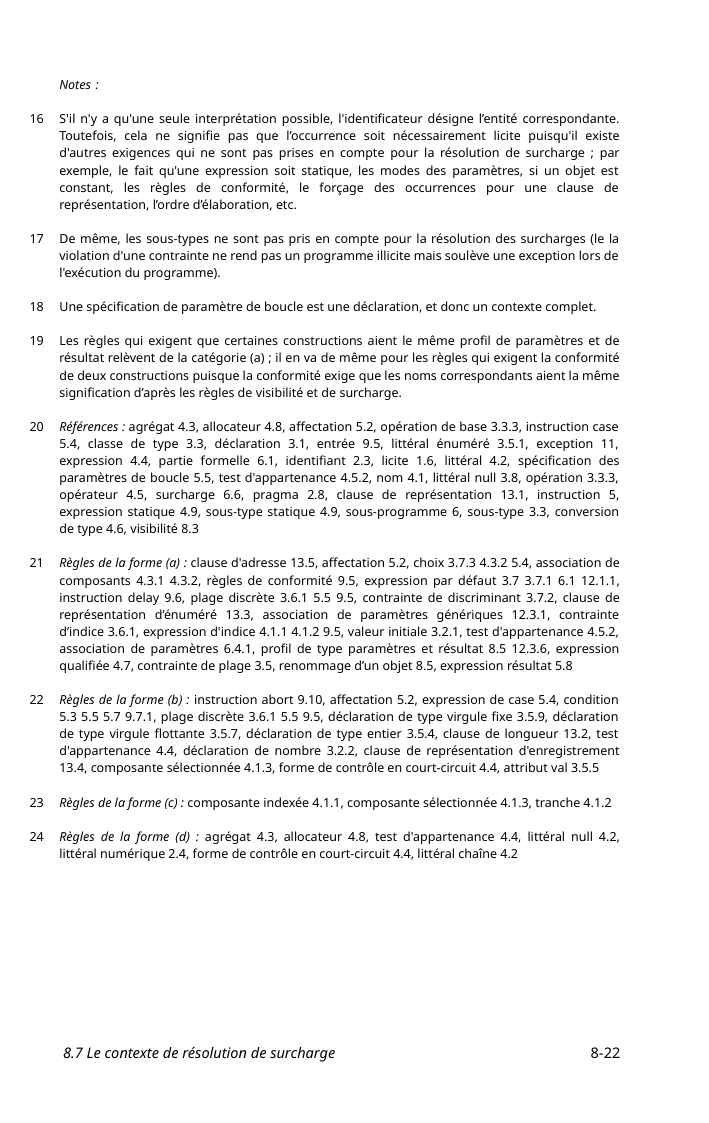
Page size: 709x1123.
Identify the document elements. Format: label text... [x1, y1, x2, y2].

text S'il n'y a qu'une seule interprétation possible, l'identificateur désigne l’entité correspondante. Toutefois, cela ne signifie pas que l’occurrence soit nécessairement licite puisqu'il existe d'autres exigences qui ne sont pas prises en compte pour la résolution de surcharge ; par exemple, le fait qu'une expression soit statique, les modes des paramètres, si un objet est constant, les règles de conformité, le forçage des occurrences pour une clause de représentation, l’ordre d’élaboration, etc. [59, 110, 620, 213]
text Notes : [59, 76, 620, 93]
text Les règles qui exigent que certaines constructions aient le même profil de paramètres et de résultat relèvent de la catégorie (a) ; il en va de même pour les règles qui exigent la conformité de deux constructions puisque la conformité exige que les noms correspondants aient la même signification d’après les règles de visibilité et de surcharge. [59, 332, 620, 401]
text Références : agrégat 4.3, allocateur 4.8, affectation 5.2, opération de base 3.3.3, instruction case 5.4, classe de type 3.3, déclaration 3.1, entrée 9.5, littéral énuméré 3.5.1, exception 11, expression 4.4, partie formelle 6.1, identifiant 2.3, licite 1.6, littéral 4.2, spécification des paramètres de boucle 5.5, test d'appartenance 4.5.2, nom 4.1, littéral null 3.8, opération 3.3.3, opérateur 4.5, surcharge 6.6, pragma 2.8, clause de représentation 13.1, instruction 5, expression statique 4.9, sous-type statique 4.9, sous-programme 6, sous-type 3.3, conversion de type 4.6, visibilité 8.3 [59, 418, 620, 537]
text Une spécification de paramètre de boucle est une déclaration, et donc un contexte complet. [59, 298, 620, 315]
text Règles de la forme (a) : clause d'adresse 13.5, affectation 5.2, choix 3.7.3 4.3.2 5.4, association de composants 4.3.1 4.3.2, règles de conformité 9.5, expression par défaut 3.7 3.7.1 6.1 12.1.1, instruction delay 9.6, plage discrète 3.6.1 5.5 9.5, contrainte de discriminant 3.7.2, clause de représentation d’énuméré 13.3, association de paramètres génériques 12.3.1, contrainte d’indice 3.6.1, expression d'indice 4.1.1 4.1.2 9.5, valeur initiale 3.2.1, test d'appartenance 4.5.2, association de paramètres 6.4.1, profil de type paramètres et résultat 8.5 12.3.6, expression qualifiée 4.7, contrainte de plage 3.5, renommage d’un objet 8.5, expression résultat 5.8 [59, 554, 620, 674]
text Règles de la forme (b) : instruction abort 9.10, affectation 5.2, expression de case 5.4, condition 5.3 5.5 5.7 9.7.1, plage discrète 3.6.1 5.5 9.5, déclaration de type virgule fixe 3.5.9, déclaration de type virgule flottante 3.5.7, déclaration de type entier 3.5.4, clause de longueur 13.2, test d'appartenance 4.4, déclaration de nombre 3.2.2, clause de représentation d'enregistrement 13.4, composante sélectionnée 4.1.3, forme de contrôle en court-circuit 4.4, attribut val 3.5.5 [59, 691, 620, 777]
text De même, les sous-types ne sont pas pris en compte pour la résolution des surcharges (le la violation d'une contrainte ne rend pas un programme illicite mais soulève une exception lors de l'exécution du programme). [59, 230, 620, 281]
text Règles de la forme (d) : agrégat 4.3, allocateur 4.8, test d'appartenance 4.4, littéral null 4.2, littéral numérique 2.4, forme de contrôle en court-circuit 4.4, littéral chaîne 4.2 [59, 828, 620, 862]
text Règles de la forme (c) : composante indexée 4.1.1, composante sélectionnée 4.1.3, tranche 4.1.2 [59, 794, 620, 811]
